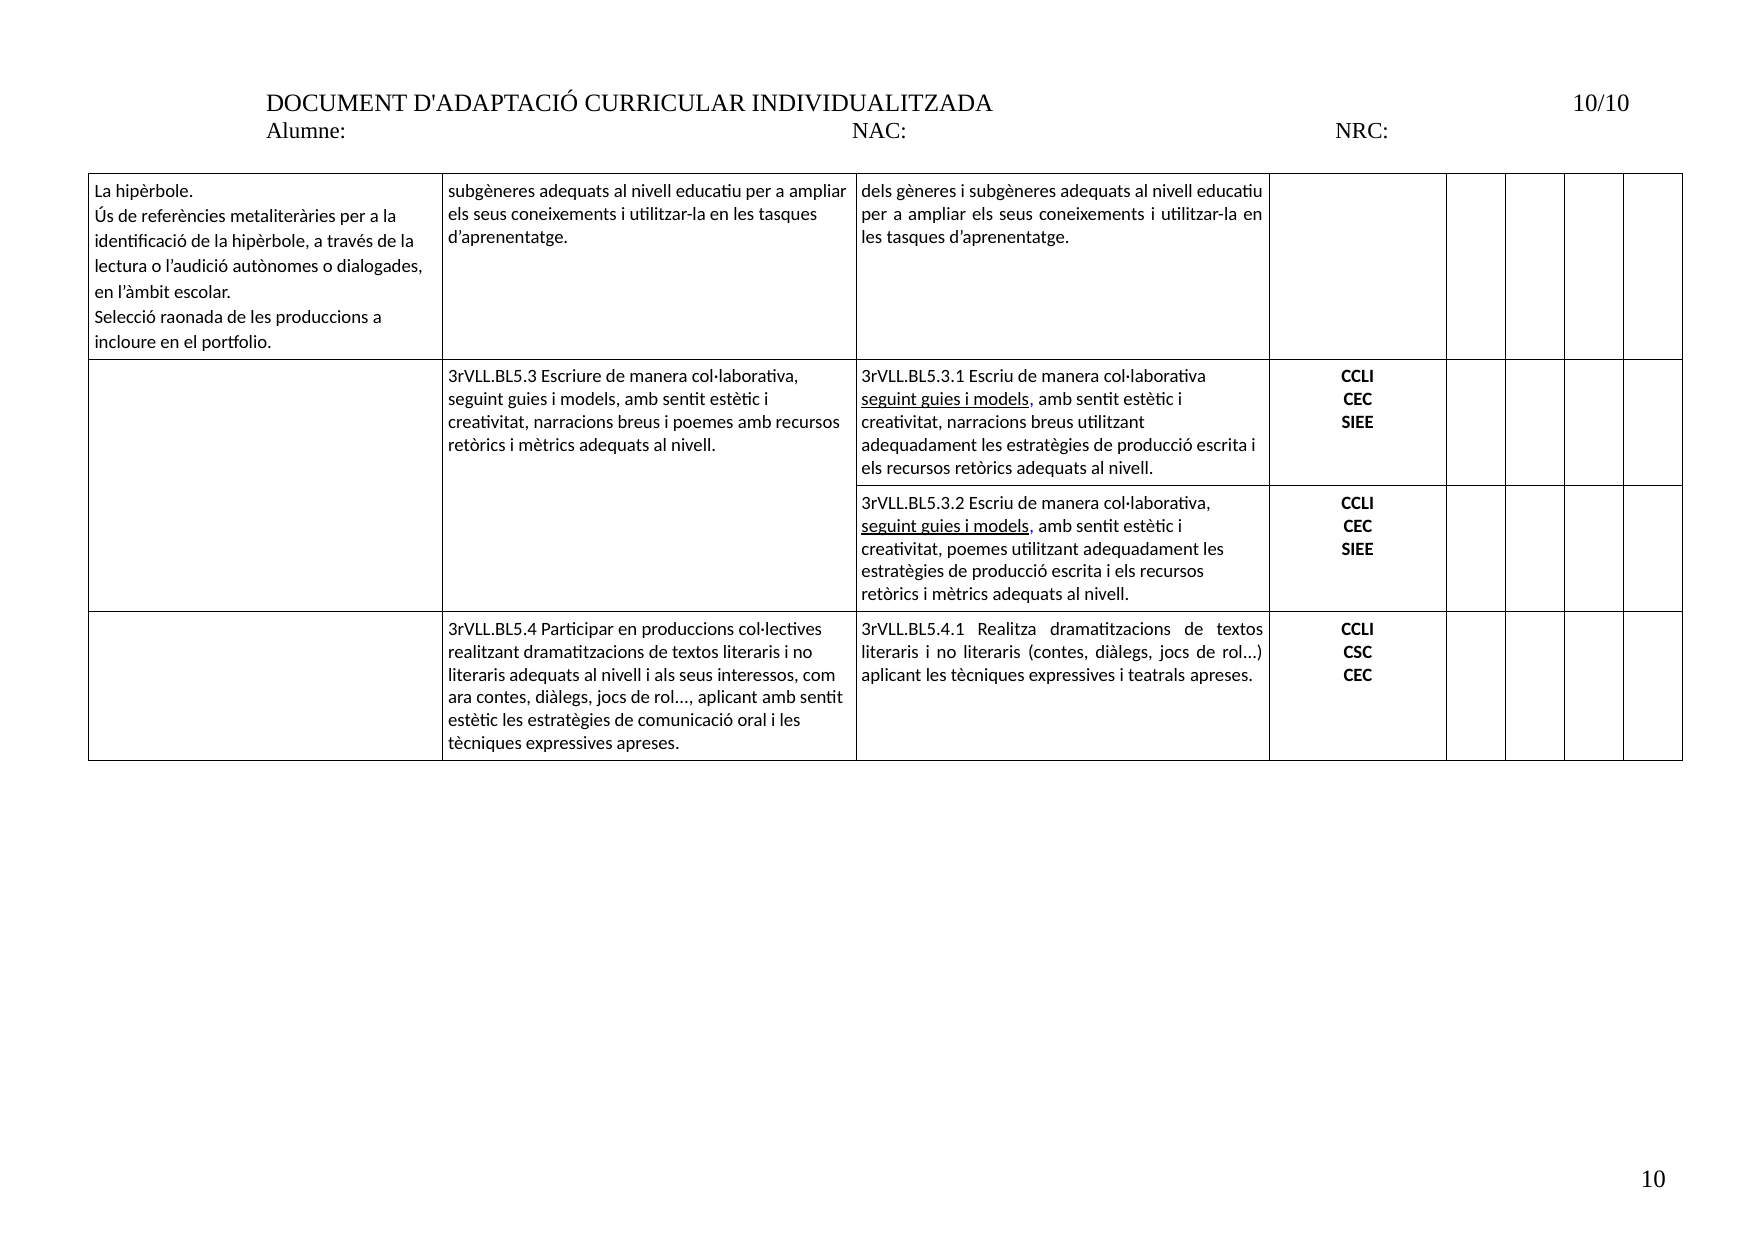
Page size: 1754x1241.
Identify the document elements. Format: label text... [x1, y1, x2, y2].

table_cell CCLI CSC CEC [1270, 612, 1446, 760]
table_cell [1506, 174, 1564, 359]
table_cell [1447, 612, 1505, 760]
table_cell [1270, 174, 1446, 359]
table_cell [1565, 360, 1623, 485]
table_cell 3rVLL.BL5.3 Escriure de manera col·laborativa, seguint guies i models, amb sentit estètic i creativitat, narracions breus i poemes amb recursos retòrics i mètrics adequats al nivell. [443, 360, 856, 611]
table_cell [89, 612, 442, 760]
table_cell CCLI CEC SIEE [1270, 486, 1446, 611]
table_cell subgèneres adequats al nivell educatiu per a ampliar els seus coneixements i utilitzar-la en les tasques d’aprenentatge. [443, 174, 856, 359]
table_cell [1447, 486, 1505, 611]
table_cell [1506, 486, 1564, 611]
table_cell La hipèrbole. Ús de referències metaliteràries per a la identificació de la hipèrbole, a través de la lectura o l’audició autònomes o dialogades, en l’àmbit escolar. Selecció raonada de les produccions a incloure en el portfolio. [89, 174, 442, 359]
table_cell [1565, 486, 1623, 611]
table_cell [1506, 612, 1564, 760]
table_cell [1624, 486, 1682, 611]
table_cell [1624, 360, 1682, 485]
table_cell 3rVLL.BL5.3.1 Escriu de manera col·laborativa seguint guies i models, amb sentit estètic i creativitat, narracions breus utilitzant adequadament les estratègies de producció escrita i els recursos retòrics adequats al nivell. [857, 360, 1269, 485]
table_cell dels gèneres i subgèneres adequats al nivell educatiu per a ampliar els seus coneixements i utilitzar-la en les tasques d’aprenentatge. [857, 174, 1269, 359]
table_cell [89, 360, 442, 611]
table_cell [1565, 174, 1623, 359]
table_cell [1624, 174, 1682, 359]
table_cell 3rVLL.BL5.4.1 Realitza dramatitzacions de textos literaris i no literaris (contes, diàlegs, jocs de rol...) aplicant les tècniques expressives i teatrals apreses. [857, 612, 1269, 760]
table_cell [1447, 360, 1505, 485]
table_cell 3rVLL.BL5.3.2 Escriu de manera col·laborativa, seguint guies i models, amb sentit estètic i creativitat, poemes utilitzant adequadament les estratègies de producció escrita i els recursos retòrics i mètrics adequats al nivell. [857, 486, 1269, 611]
table_cell [1565, 612, 1623, 760]
table_cell [1447, 174, 1505, 359]
table_cell CCLI CEC SIEE [1270, 360, 1446, 485]
table_cell [1624, 612, 1682, 760]
table_cell 3rVLL.BL5.4 Participar en produccions col·lectives realitzant dramatitzacions de textos literaris i no literaris adequats al nivell i als seus interessos, com ara contes, diàlegs, jocs de rol..., aplicant amb sentit estètic les estratègies de comunicació oral i les tècniques expressives apreses. [443, 612, 856, 760]
table_cell [1506, 360, 1564, 485]
